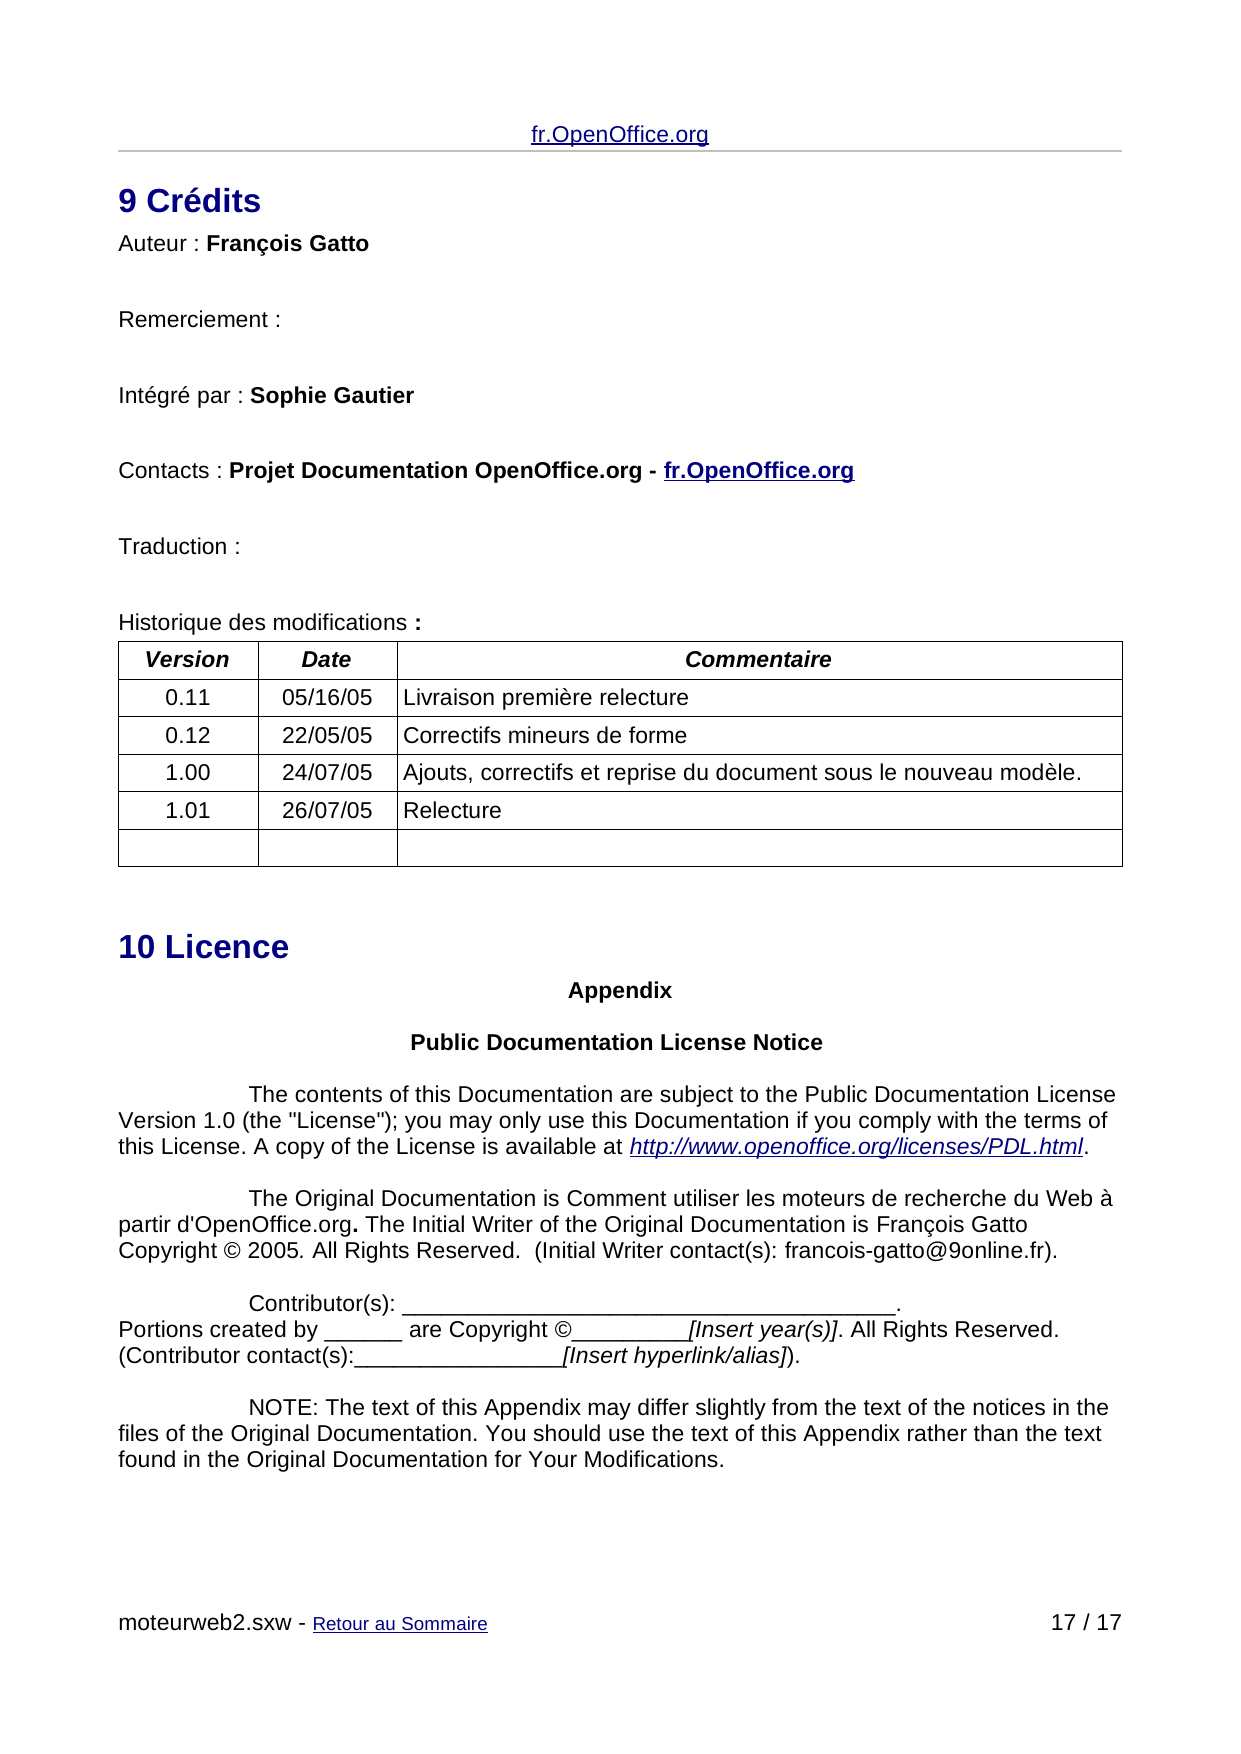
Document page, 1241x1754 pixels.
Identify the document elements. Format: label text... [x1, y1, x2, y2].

text Intégré par : Sophie Gautier [118, 382, 1122, 408]
subtitle Licence [118, 928, 1122, 966]
text NOTE: The text of this Appendix may differ slightly from the text of the notices in the files of the Original Documentation. You should use the text of this Appendix rather than the text found in the Original Documentation for Your Modifications. [118, 1394, 1122, 1472]
table_cell 1.00 [119, 755, 258, 791]
table_cell 0.12 [119, 717, 258, 754]
text Auteur : François Gatto [118, 231, 1122, 257]
text Appendix [118, 977, 1122, 1003]
text Traduction : [118, 533, 1122, 559]
table_header Commentaire [398, 642, 1122, 679]
text Portions created by ______ are Copyright ©_________[Insert year(s)]. All Rights Reserved. (Contributor contact(s):________________[Insert hyperlink/alias]). [118, 1316, 1122, 1368]
table_header Version [119, 642, 258, 679]
table_cell Livraison première relecture [398, 680, 1122, 716]
text Historique des modifications : [118, 609, 1122, 635]
table_cell Ajouts, correctifs et reprise du document sous le nouveau modèle. [398, 755, 1122, 791]
table_header Date [259, 642, 397, 679]
table_cell 1.01 [119, 792, 258, 829]
text Public Documentation License Notice [118, 1029, 1122, 1056]
table_cell 26/07/05 [259, 792, 397, 829]
table_cell [398, 830, 1122, 866]
table_cell 22/05/05 [259, 717, 397, 754]
subtitle Crédits [118, 182, 1122, 219]
table_cell 16/05/05 [259, 680, 397, 716]
text Contacts : Projet Documentation OpenOffice.org - fr.OpenOffice.org [118, 458, 1122, 484]
table_cell 0.11 [119, 680, 258, 716]
text Contributor(s): ______________________________________. [118, 1290, 1122, 1316]
table_cell 24/07/05 [259, 755, 397, 791]
table_cell [119, 830, 258, 866]
table_cell Relecture [398, 792, 1122, 829]
text Remerciement : [118, 306, 1122, 332]
table_cell Correctifs mineurs de forme [398, 717, 1122, 754]
text The Original Documentation is Comment utiliser les moteurs de recherche du Web à partir d'OpenOffice.org. The Initial Writer of the Original Documentation is François Gatto Copyright © 2005. All Rights Reserved. (Initial Writer contact(s): francois-gatto@9online.fr). [118, 1186, 1122, 1264]
table_cell [259, 830, 397, 866]
text The contents of this Documentation are subject to the Public Documentation License Version 1.0 (the "License"); you may only use this Documentation if you comply with the terms of this License. A copy of the License is available at http://www.openoffice.org/licenses/PDL.html. [118, 1082, 1122, 1160]
